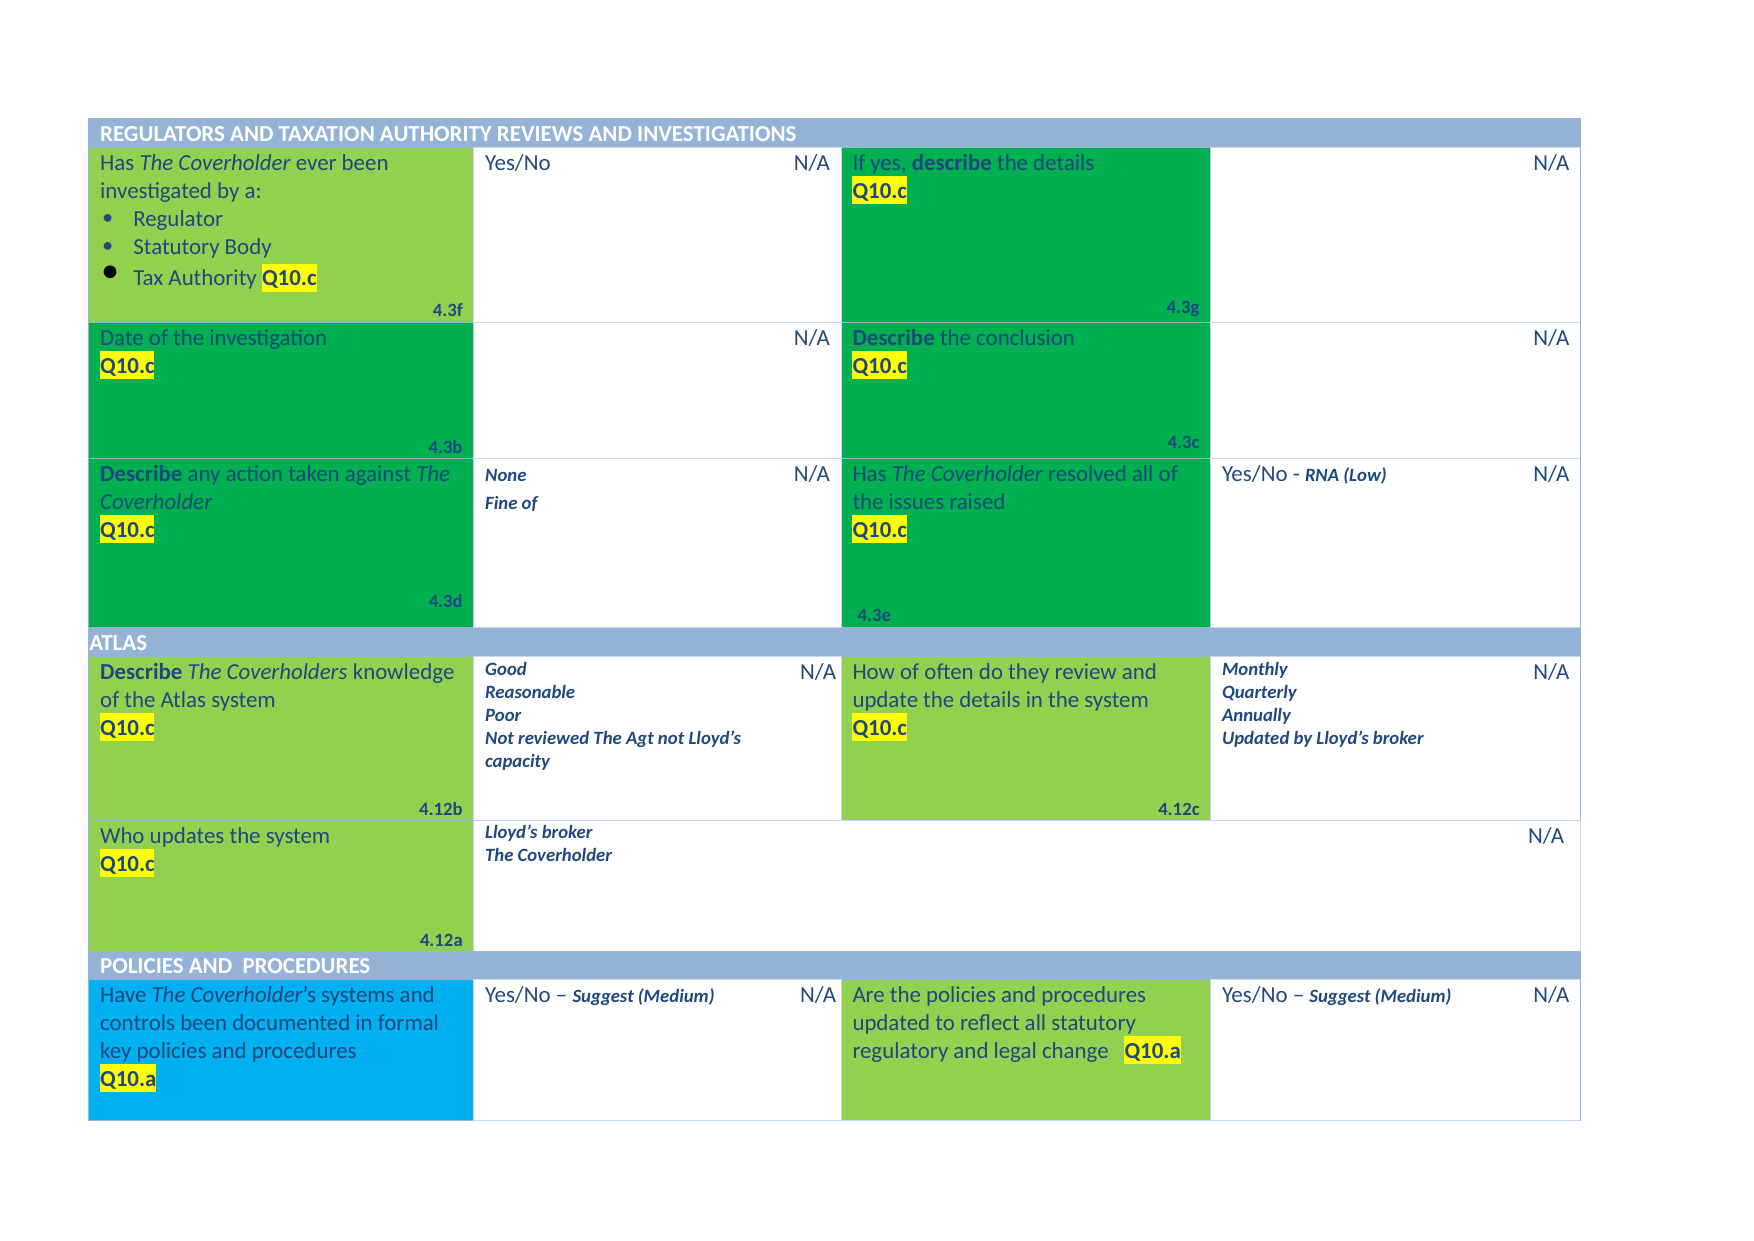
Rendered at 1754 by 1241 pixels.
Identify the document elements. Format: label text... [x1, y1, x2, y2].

table_cell [1211, 148, 1476, 210]
table_cell Describe any action taken against The Coverholder Q10.c 4.3d [89, 459, 473, 627]
table_cell Yes/No – Suggest (Medium) [1211, 980, 1476, 1040]
table_cell [474, 210, 841, 322]
table_cell Yes/No – Suggest (Medium) [474, 980, 778, 1040]
table_cell [474, 373, 841, 458]
table_cell Yes/No - RNA (Low) [1211, 459, 1476, 519]
table_cell [1211, 519, 1580, 627]
table_cell Lloyd’s broker The Coverholder [474, 821, 1476, 913]
table_cell [1211, 210, 1580, 322]
table_cell N/A [1476, 980, 1580, 1040]
table_cell Describe The Coverholders knowledge of the Atlas system Q10.c 4.12b [89, 657, 473, 820]
table_cell N/A [778, 657, 841, 772]
table_cell [474, 913, 1476, 951]
table_cell Yes/No [474, 148, 778, 210]
table_cell Have The Coverholder’s systems and controls been documented in formal key policies and procedures Q10.a 4.13a [89, 980, 473, 1120]
table_cell N/A [778, 980, 841, 1040]
table_cell [474, 1040, 841, 1120]
table_header REGULATORS AND TAXATION AUTHORITY REVIEWS AND INVESTIGATIONS [89, 119, 1580, 147]
table_cell ATLAS [89, 628, 1580, 656]
table_cell [474, 519, 841, 627]
table_cell N/A [1476, 459, 1580, 519]
table_cell Has The Coverholder resolved all of the issues raised Q10.c 4.3e [842, 459, 1210, 627]
table_cell [1211, 1040, 1580, 1120]
table_cell Who updates the system Q10.c 4.12a [89, 821, 473, 951]
table_cell [1211, 772, 1580, 820]
table_cell Date of the investigation Q10.c 4.3b [89, 323, 473, 458]
table_cell [474, 772, 841, 820]
table_cell Describe the conclusion Q10.c 4.3c [842, 323, 1210, 458]
table_cell [474, 323, 778, 372]
table_cell None Fine of [474, 459, 778, 519]
table_cell N/A [1476, 323, 1580, 372]
table_cell N/A [778, 323, 841, 372]
table_cell [1211, 373, 1580, 458]
table_cell Good Reasonable Poor Not reviewed The Agt not Lloyd’s capacity [474, 657, 778, 772]
table_cell N/A [1476, 657, 1580, 772]
table_cell Has The Coverholder ever been investigated by a: Regulator Statutory Body Tax Authority Q10.c 4.3f [89, 148, 473, 322]
table_cell If yes, describe the details Q10.c 4.3g [842, 148, 1210, 322]
table_cell N/A [778, 459, 841, 519]
table_cell N/A [1476, 821, 1580, 913]
table_cell How of often do they review and update the details in the system Q10.c 4.12c [842, 657, 1210, 820]
table_cell N/A [778, 148, 841, 210]
table_cell Are the policies and procedures updated to reflect all statutory regulatory and legal change Q10.a 4.13b [842, 980, 1210, 1120]
table_cell N/A [1476, 148, 1580, 210]
table_cell [1211, 323, 1476, 372]
table_cell POLICIES AND PROCEDURES [89, 952, 1580, 979]
table_cell Monthly Quarterly Annually Updated by Lloyd’s broker [1211, 657, 1476, 772]
table_cell [1476, 913, 1580, 951]
